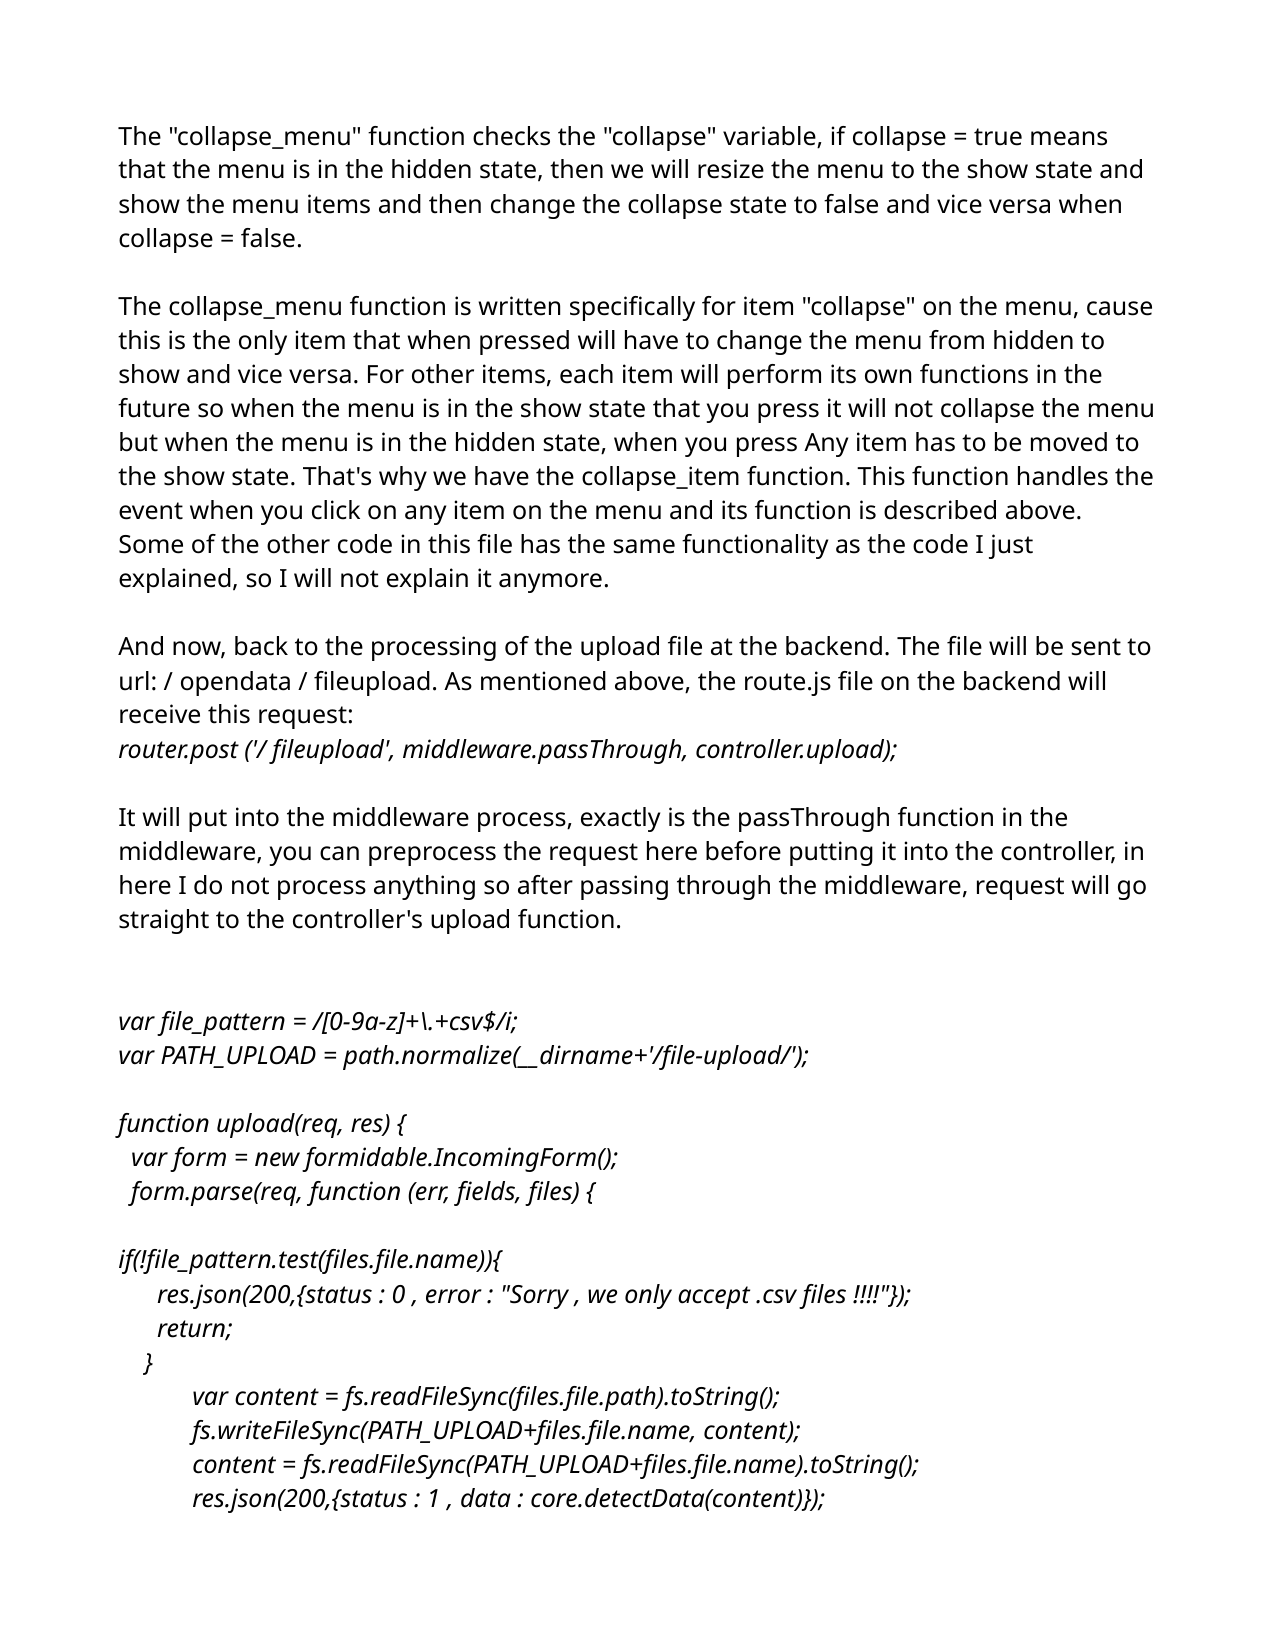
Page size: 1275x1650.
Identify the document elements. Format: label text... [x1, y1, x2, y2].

text form.parse(req, function (err, fields, files) { [118, 1174, 1157, 1208]
text } [118, 1344, 1157, 1378]
text router.post ('/ fileupload', middleware.passThrough, controller.upload); [118, 731, 1157, 765]
text var PATH_UPLOAD = path.normalize(__dirname+'/file-upload/'); [118, 1038, 1157, 1072]
text var form = new formidable.IncomingForm(); [118, 1140, 1157, 1174]
text content = fs.readFileSync(PATH_UPLOAD+files.file.name).toString(); [118, 1447, 1157, 1481]
text fs.writeFileSync(PATH_UPLOAD+files.file.name, content); [118, 1412, 1157, 1447]
text The collapse_menu function is written specifically for item "collapse" on the menu, cause this is the only item that when pressed will have to change the menu from hidden to show and vice versa. For other items, each item will perform its own functions in the future so when the menu is in the show state that you press it will not collapse the menu but when the menu is in the hidden state, when you press Any item has to be moved to the show state. That's why we have the collapse_item function. This function handles the event when you click on any item on the menu and its function is described above. [118, 288, 1157, 527]
text if(!file_pattern.test(files.file.name)){ [118, 1242, 1157, 1276]
text function upload(req, res) { [118, 1106, 1157, 1140]
text It will put into the middleware process, exactly is the passThrough function in the middleware, you can preprocess the request here before putting it into the controller, in here I do not process anything so after passing through the middleware, request will go straight to the controller's upload function. [118, 799, 1157, 936]
text Some of the other code in this file has the same functionality as the code I just explained, so I will not explain it anymore. [118, 527, 1157, 595]
text res.json(200,{status : 0 , error : "Sorry , we only accept .csv files !!!!"}); [118, 1276, 1157, 1310]
text return; [118, 1310, 1157, 1344]
text var file_pattern = /[0-9a-z]+\.+csv$/i; [118, 1004, 1157, 1038]
text var content = fs.readFileSync(files.file.path).toString(); [118, 1378, 1157, 1412]
text res.json(200,{status : 1 , data : core.detectData(content)}); [118, 1481, 1157, 1515]
text And now, back to the processing of the upload file at the backend. The file will be sent to url: / opendata / fileupload. As mentioned above, the route.js file on the backend will receive this request: [118, 629, 1157, 731]
text The "collapse_menu" function checks the "collapse" variable, if collapse = true means that the menu is in the hidden state, then we will resize the menu to the show state and show the menu items and then change the collapse state to false and vice versa when collapse = false. [118, 118, 1157, 254]
